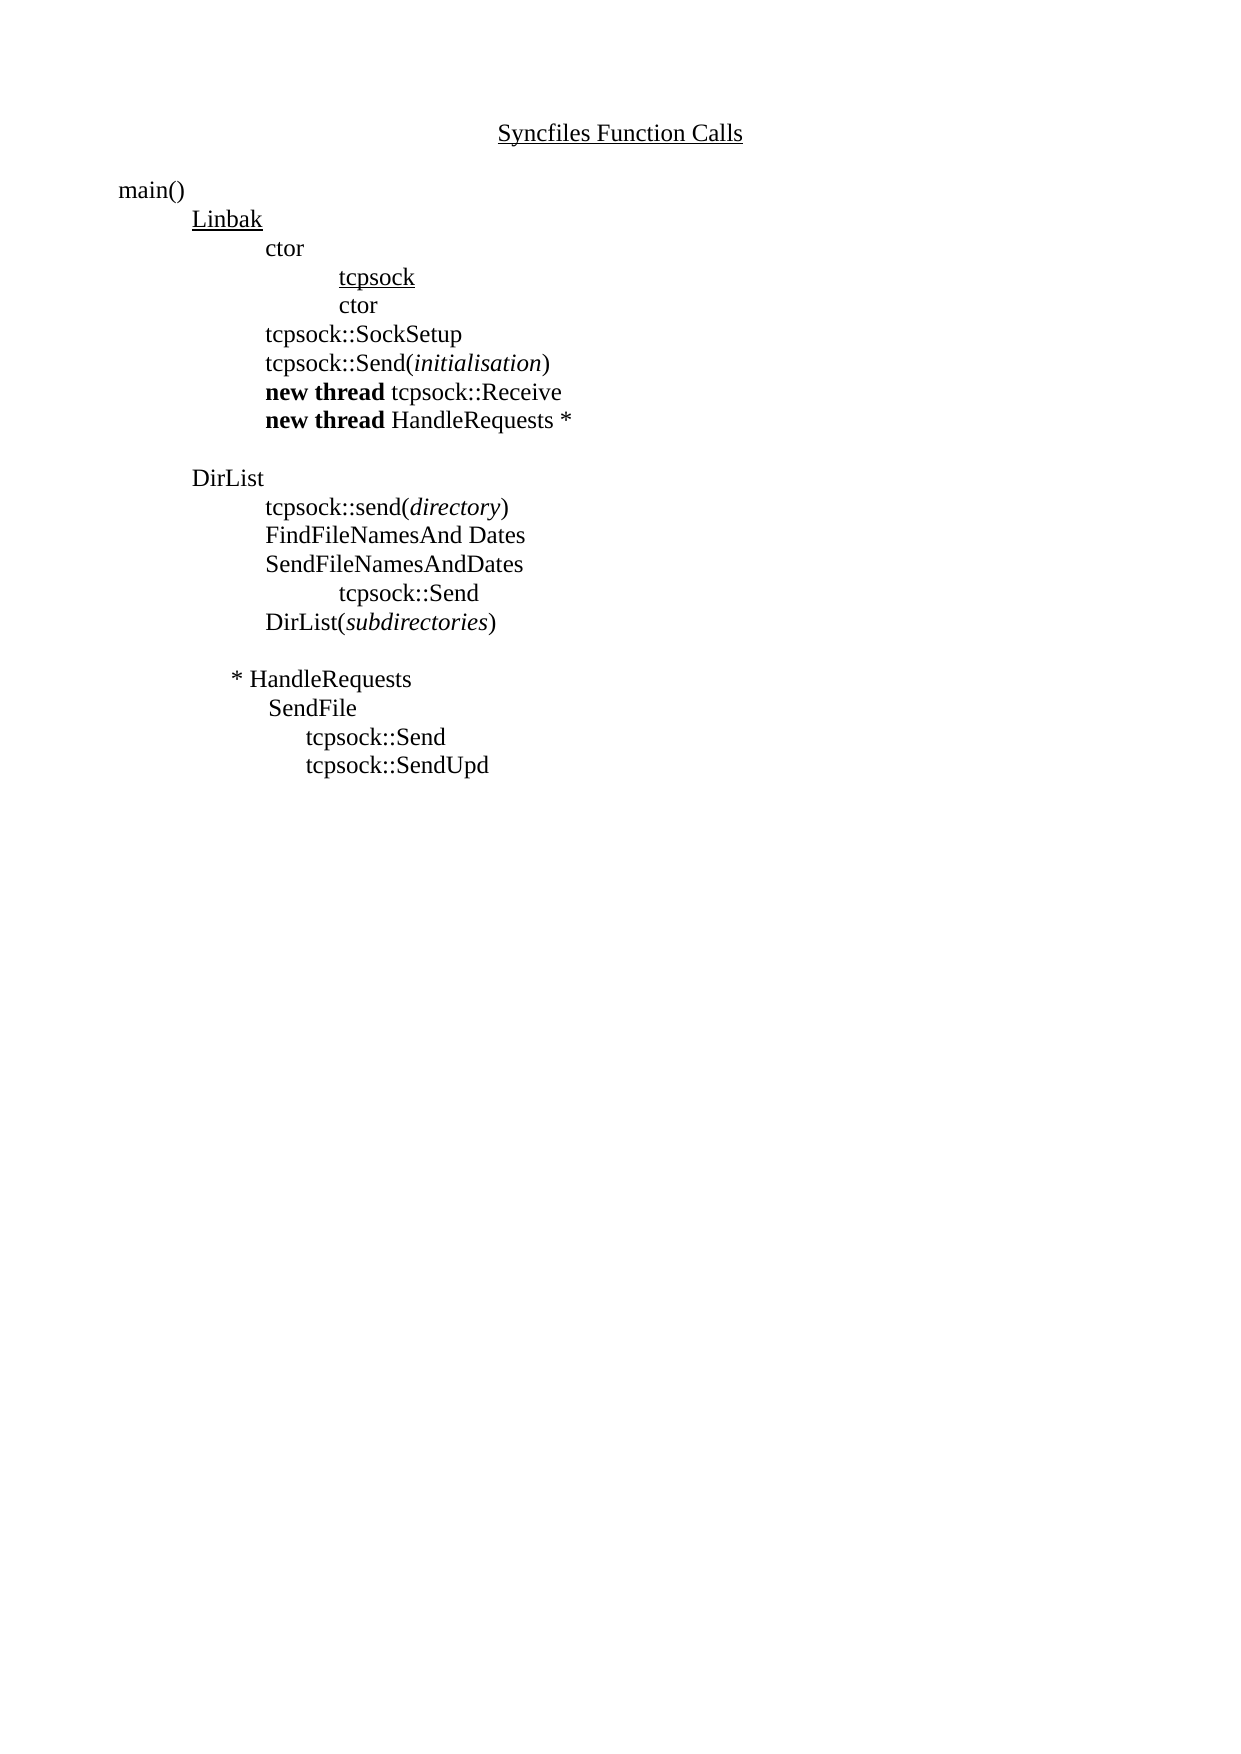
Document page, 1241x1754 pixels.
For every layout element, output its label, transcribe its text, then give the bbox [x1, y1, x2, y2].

text tcpsock::send(directory) [118, 492, 1122, 521]
list * HandleRequests [193, 664, 1122, 693]
list SendFile [231, 693, 1122, 722]
text tcpsock::Send(initialisation) [118, 348, 1122, 377]
text tcpsock::SockSetup [118, 319, 1122, 348]
list tcpsock::Send [268, 722, 1122, 751]
text FindFileNamesAnd Dates [118, 521, 1122, 549]
text SendFileNamesAndDates [118, 549, 1122, 578]
text main() [118, 176, 1122, 204]
text tcpsock [118, 262, 1122, 291]
text new thread HandleRequests * [118, 406, 1122, 434]
text DirList(subdirectories) [118, 607, 1122, 636]
text DirList [118, 463, 1122, 492]
text Syncfiles Function Calls [118, 118, 1122, 147]
text Linbak [118, 204, 1122, 233]
text tcpsock::Send [118, 578, 1122, 607]
text ctor [118, 291, 1122, 319]
text ctor [118, 233, 1122, 262]
list tcpsock::SendUpd [268, 751, 1122, 779]
text new thread tcpsock::Receive [118, 377, 1122, 406]
